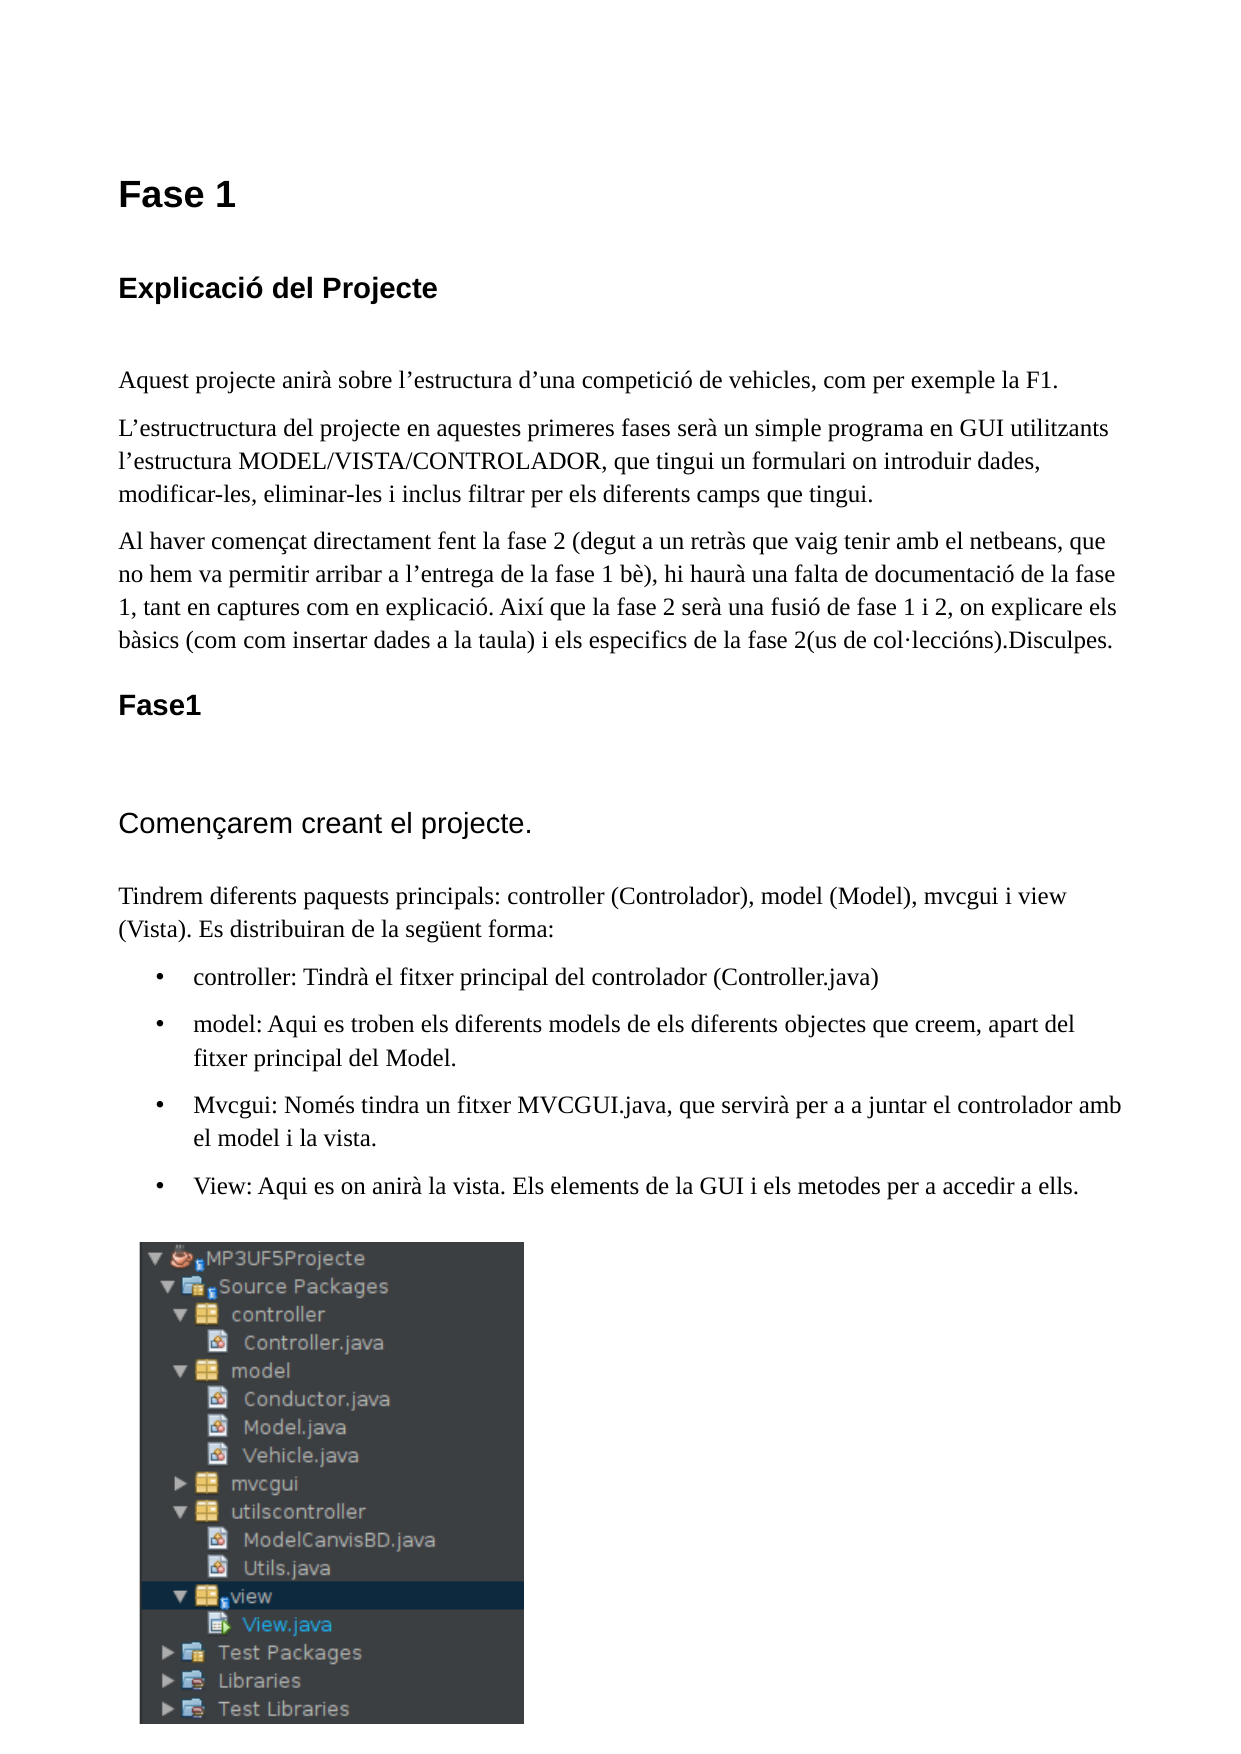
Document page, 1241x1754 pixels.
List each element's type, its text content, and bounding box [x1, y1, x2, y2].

list Mvcgui: Només tindra un fitxer MVCGUI.java, que servirà per a a juntar el controlador amb el model i la vista. [156, 1090, 1122, 1152]
subtitle Fase 1 [118, 172, 1122, 216]
subtitle Començarem creant el projecte. [118, 807, 1122, 840]
text Al haver començat directament fent la fase 2 (degut a un retràs que vaig tenir amb el netbeans, que no hem va permitir arribar a l’entrega de la fase 1 bè), hi haurà una falta de documentació de la fase 1, tant en captures com en explicació. Així que la fase 2 serà una fusió de fase 1 i 2, on explicare els bàsics (com com insertar dades a la taula) i els especifics de la fase 2(us de col·leccións).Disculpes. [118, 526, 1122, 654]
subtitle Fase1 [118, 688, 1122, 721]
subtitle Explicació del Projecte [118, 271, 1122, 305]
text Aquest projecte anirà sobre l’estructura d’una competició de vehicles, com per exemple la F1. [118, 365, 1122, 394]
text L’estructructura del projecte en aquestes primeres fases serà un simple programa en GUI utilitzants l’estructura MODEL/VISTA/CONTROLADOR, que tingui un formulari on introduir dades, modificar-les, eliminar-les i inclus filtrar per els diferents camps que tingui. [118, 413, 1122, 508]
picture [139, 1242, 524, 1724]
list controller: Tindrà el fitxer principal del controlador (Controller.java) [156, 962, 1122, 991]
list model: Aqui es troben els diferents models de els diferents objectes que creem, apart del fitxer principal del Model. [156, 1009, 1122, 1071]
text Tindrem diferents paquests principals: controller (Controlador), model (Model), mvcgui i view (Vista). Es distribuiran de la següent forma: [118, 881, 1122, 943]
list View: Aqui es on anirà la vista. Els elements de la GUI i els metodes per a accedir a ells. [156, 1171, 1122, 1199]
